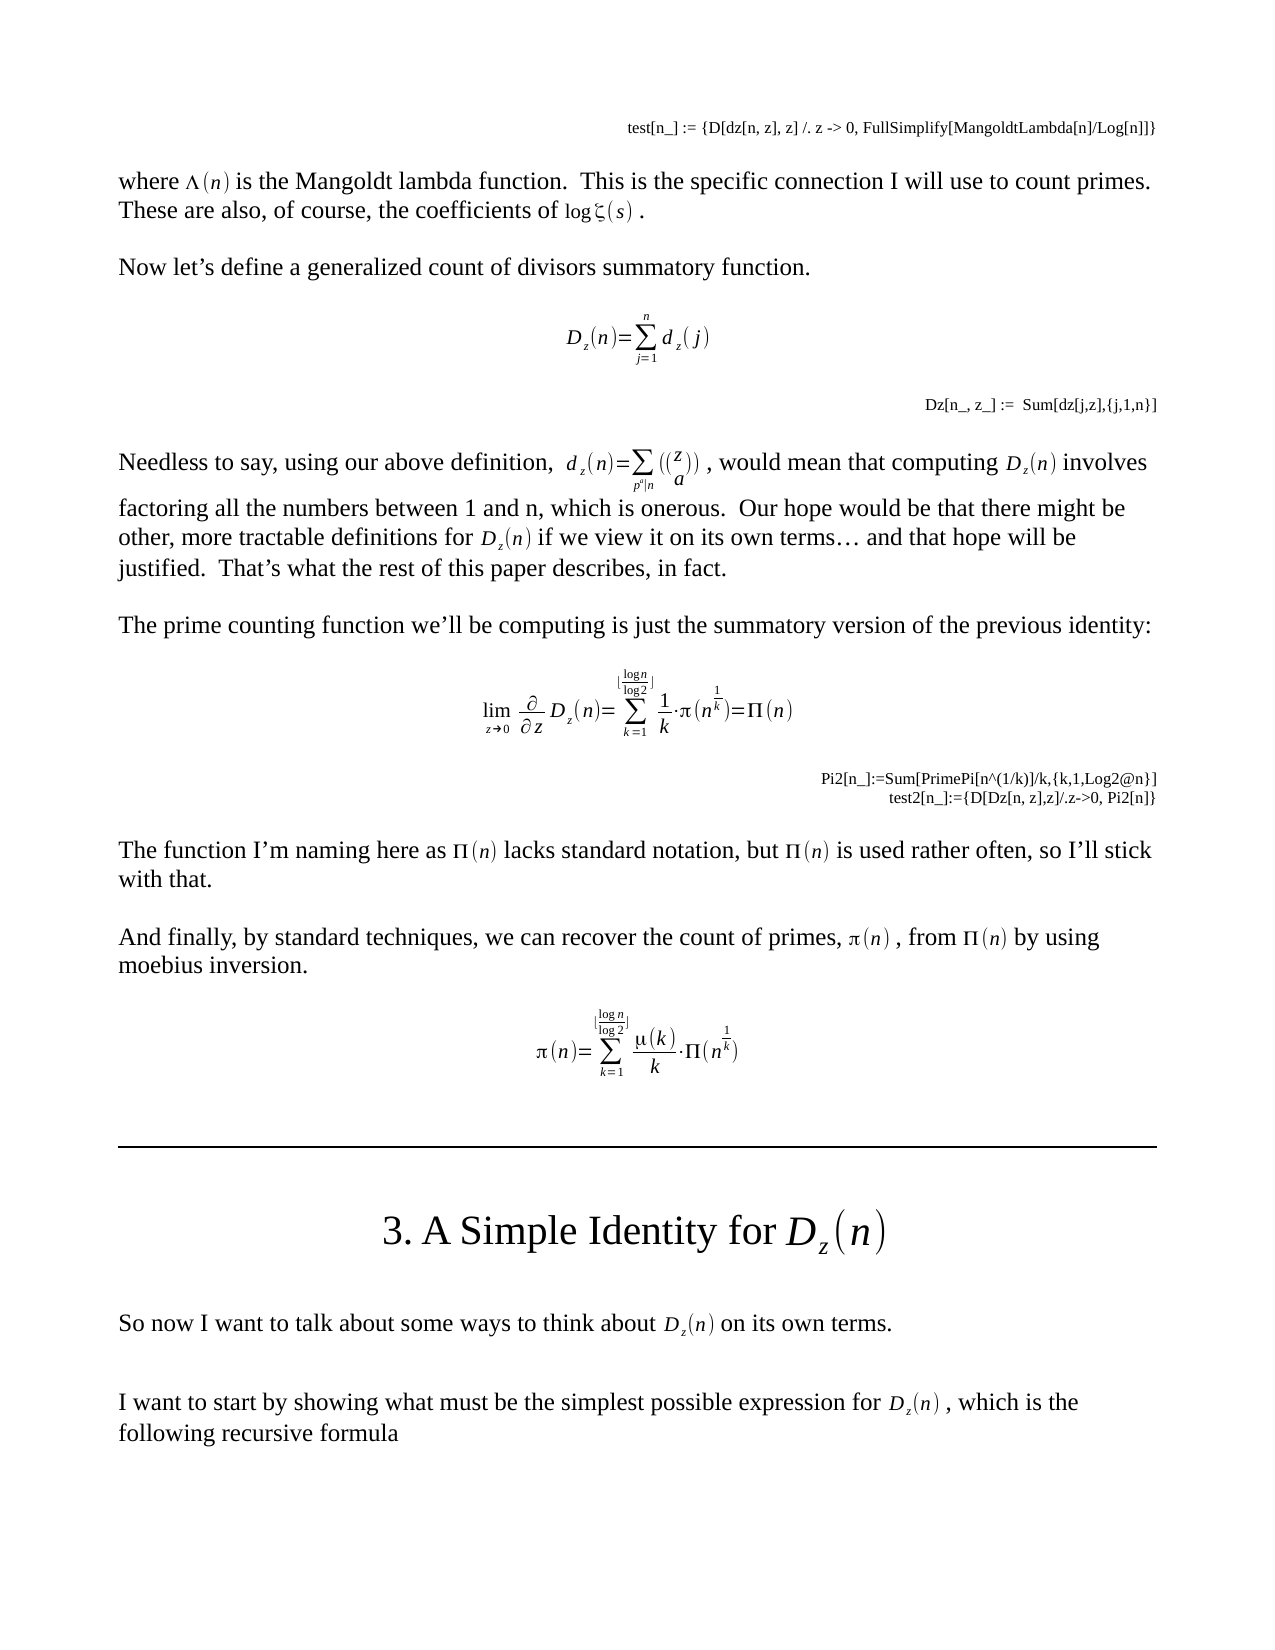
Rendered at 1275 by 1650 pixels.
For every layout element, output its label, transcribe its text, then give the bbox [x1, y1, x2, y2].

text And finally, by standard techniques, we can recover the count of primes,, fromby using moebius inversion. [118, 922, 1157, 979]
text Needless to say, using our above definition, , would mean that computinginvolves factoring all the numbers between 1 and n, which is onerous. Our hope would be that there might be other, more tractable definitions forif we view it on its own terms… and that hope will be justified. That’s what the rest of this paper describes, in fact. [118, 443, 1157, 582]
text Now let’s define a generalized count of divisors summatory function. [118, 252, 1157, 281]
text I want to start by showing what must be the simplest possible expression for, which is the following recursive formula [118, 1387, 1157, 1447]
text So now I want to talk about some ways to think abouton its own terms. [118, 1308, 1157, 1339]
text Pi2[n_]:=Sum[PrimePi[n^(1/k)]/k,{k,1,Log2@n}] [118, 768, 1157, 788]
text test2[n_]:={D[Dz[n, z],z]/.z->0, Pi2[n]} [118, 788, 1157, 807]
text test[n_] := {D[dz[n, z], z] /. z -> 0, FullSimplify[MangoldtLambda[n]/Log[n]]} [118, 118, 1157, 137]
text Dz[n_, z_] := Sum[dz[j,z],{j,1,n}] [118, 395, 1157, 414]
text whereis the Mangoldt lambda function. This is the specific connection I will use to count primes. These are also, of course, the coefficients of. [118, 166, 1157, 223]
text The prime counting function we’ll be computing is just the summatory version of the previous identity: [118, 611, 1157, 639]
text The function I’m naming here aslacks standard notation, butis used rather often, so I’ll stick with that. [118, 836, 1157, 893]
text 3. A Simple Identity for [118, 1206, 1157, 1260]
